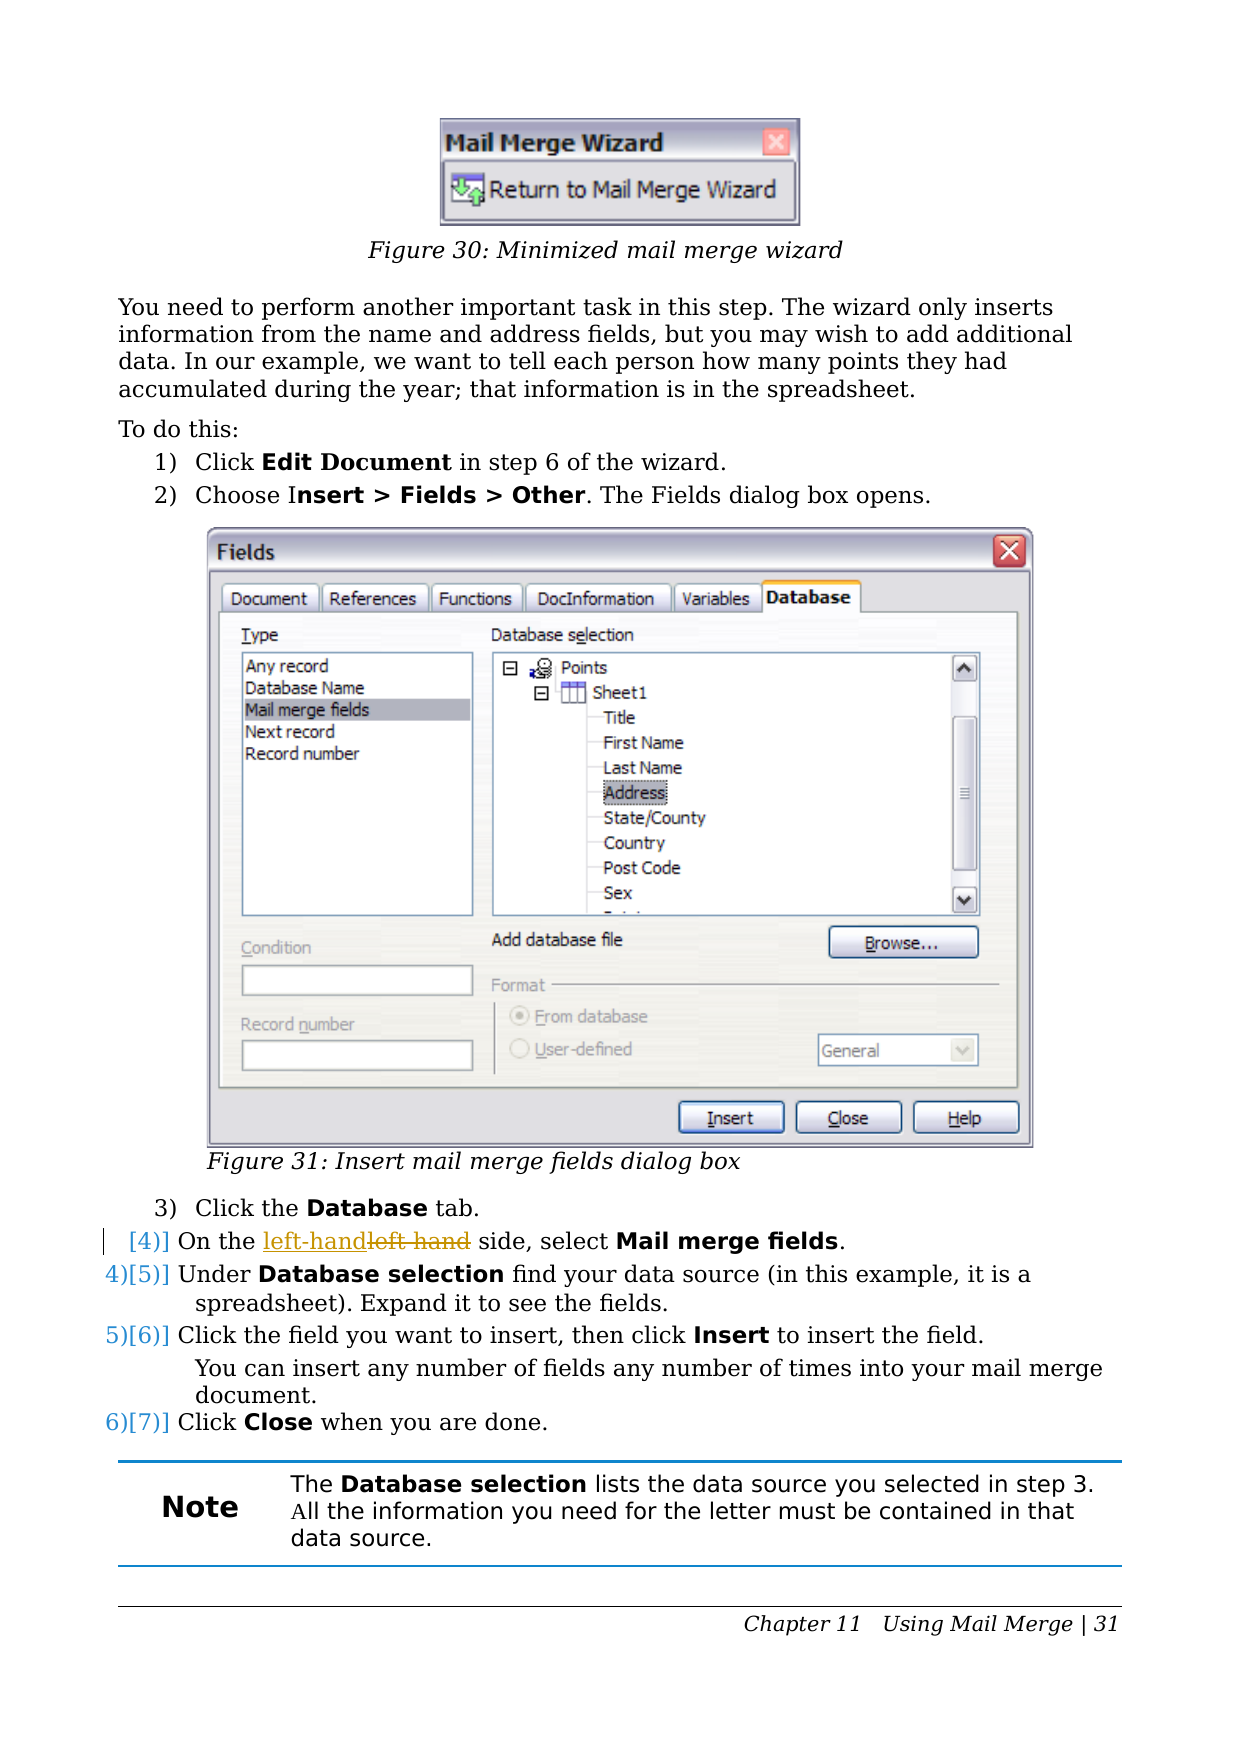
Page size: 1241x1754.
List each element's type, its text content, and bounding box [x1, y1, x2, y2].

table_header Note [118, 1463, 281, 1564]
list Click Edit Document in step 6 of the wizard. [177, 449, 1122, 476]
list To do this: [118, 416, 1122, 442]
list Click the field you want to insert, then click Insert to insert the field. [177, 1323, 1122, 1349]
list Click the Database tab. [177, 1195, 1122, 1222]
picture [439, 118, 801, 226]
list On the left-hand side, select Mail merge fields. [177, 1228, 1122, 1255]
list Click Close when you are done. [177, 1409, 1122, 1436]
text Figure 30: Minimized mail merge wizard [368, 238, 872, 264]
list Under Database selection find your data source (in this example, it is a spreadsheet). Expand it to see the fields. [177, 1261, 1122, 1316]
text You need to perform another important task in this step. The wizard only inserts information from the name and address fields, but you may wish to add additional data. In our example, we want to tell each person how many points they had accumulated during the year; that information is in the spreadsheet. [118, 294, 1122, 403]
list Choose Insert > Fields > Other. The Fields dialog box opens. [177, 482, 1122, 509]
picture [206, 527, 1034, 1148]
text Figure 31: Insert mail merge fields dialog box [207, 1148, 1033, 1175]
table_header The Database selection lists the data source you selected in step 3. All the information you need for the letter must be contained in that data source. [281, 1463, 1122, 1564]
list You can insert any number of fields any number of times into your mail merge document. [195, 1356, 1122, 1409]
